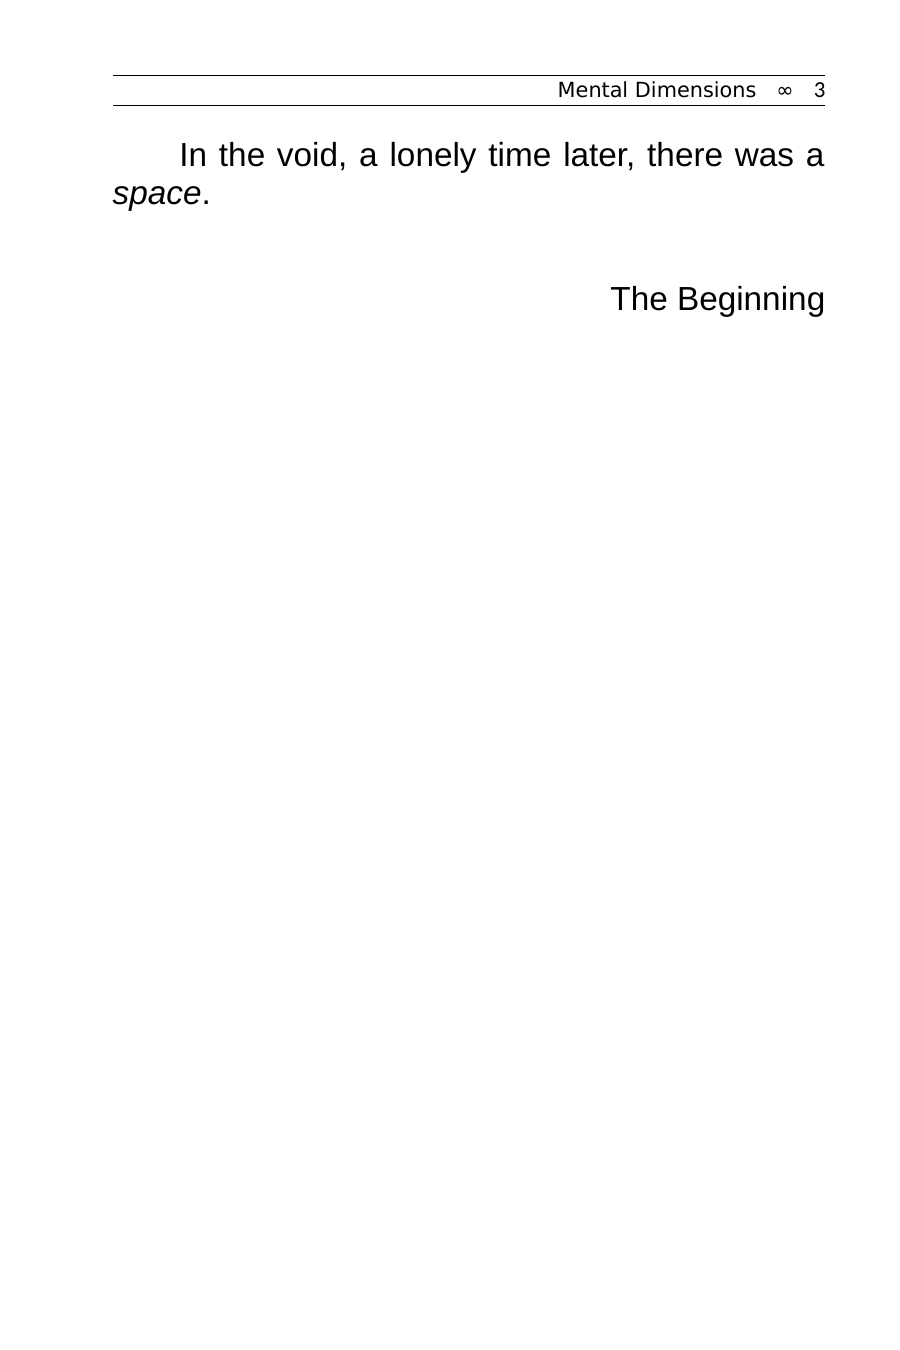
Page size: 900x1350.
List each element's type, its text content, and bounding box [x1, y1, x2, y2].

text The Beginning [112, 279, 825, 317]
text In the void, a lonely time later, there was a space. [112, 135, 825, 212]
